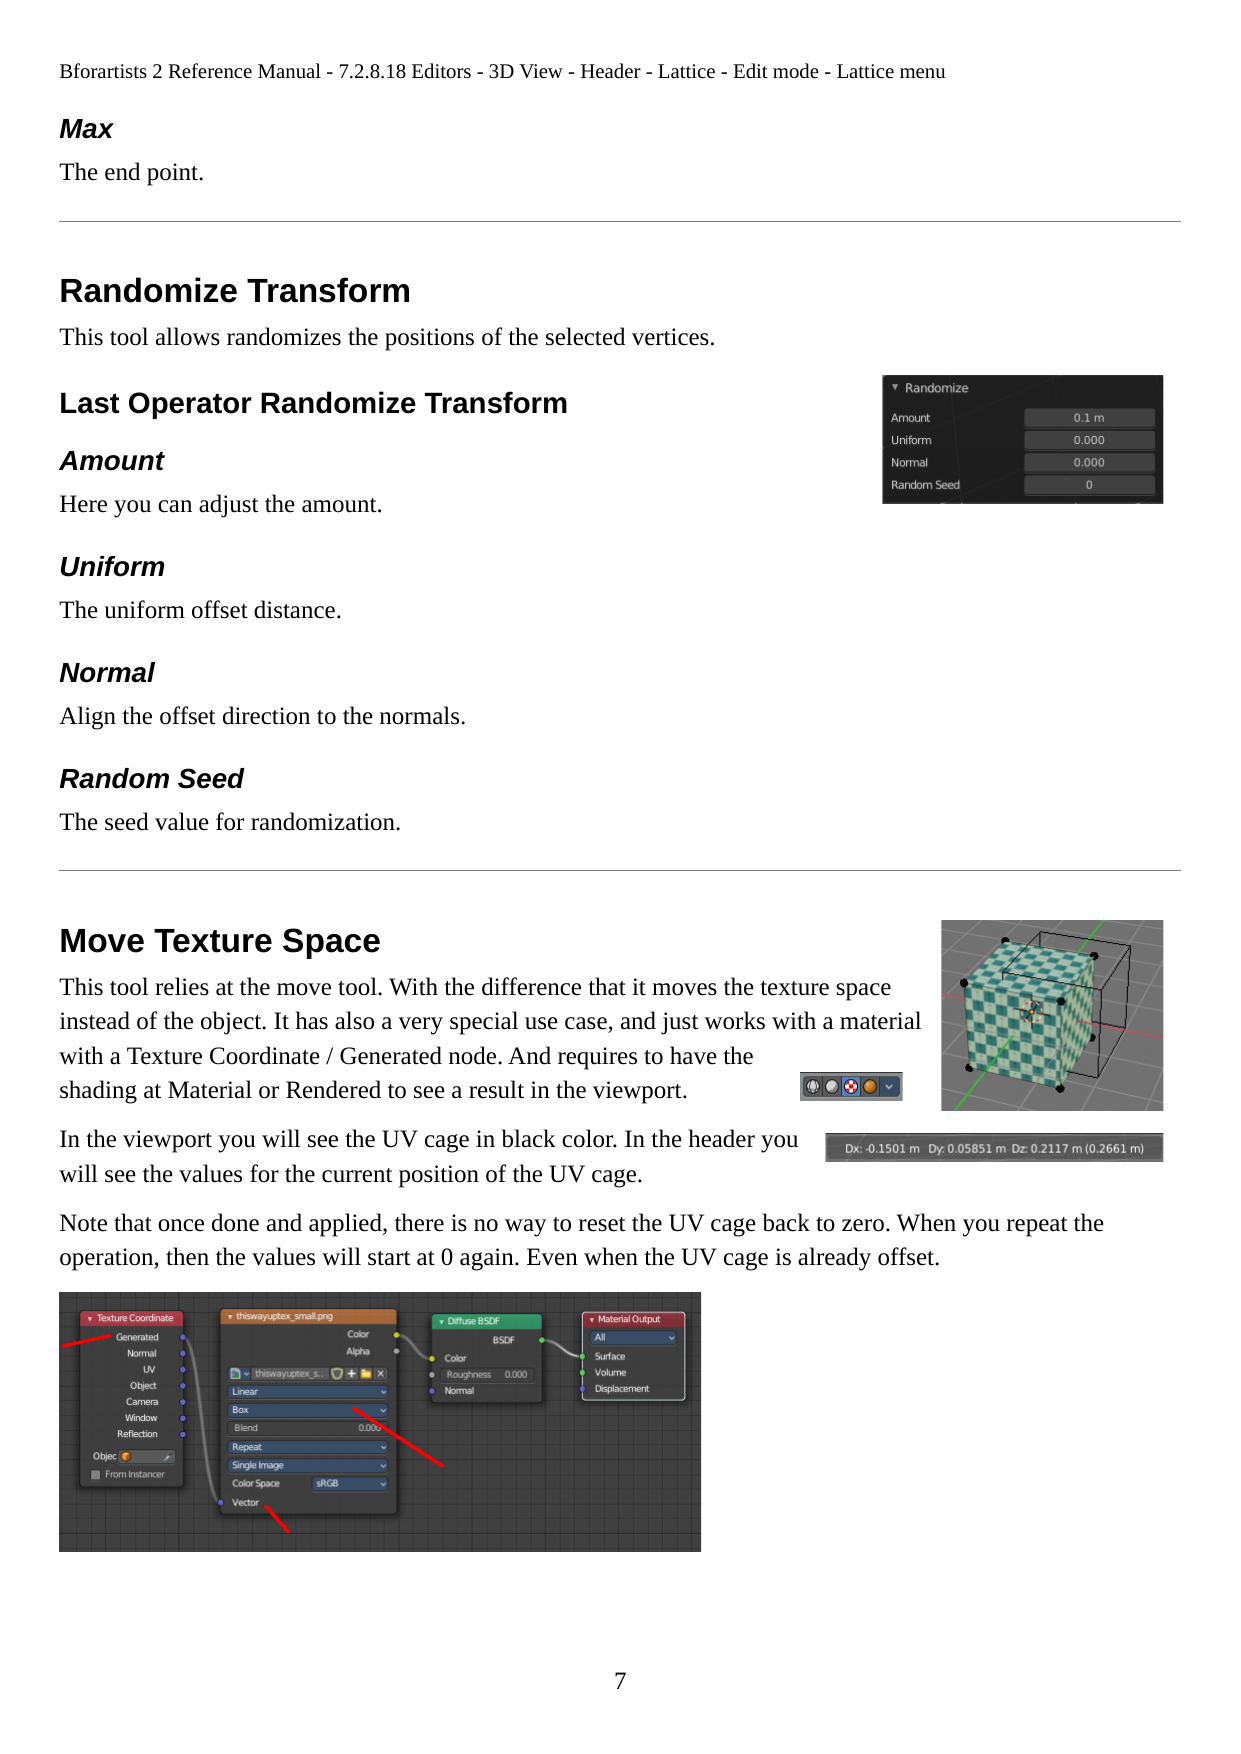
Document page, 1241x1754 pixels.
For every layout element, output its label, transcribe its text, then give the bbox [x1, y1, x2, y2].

text Align the offset direction to the normals. [59, 701, 1181, 729]
picture [882, 375, 1164, 504]
subtitle [1164, 921, 1181, 959]
subtitle Random Seed [59, 762, 1181, 794]
picture [59, 1292, 702, 1552]
text In the viewport you will see the UV cage in black color. In the header you will see the values for the current position of the UV cage. [59, 1124, 1181, 1188]
text The uniform offset distance. [59, 595, 1181, 624]
text The seed value for randomization. [59, 807, 1181, 836]
subtitle Randomize Transform [59, 271, 1181, 310]
text Note that once done and applied, there is no way to reset the UV cage back to zero. When you repeat the operation, then the values will start at 0 again. Even when the UV cage is already offset. [59, 1208, 1181, 1271]
subtitle Move Texture Space [59, 921, 941, 959]
picture [800, 1072, 903, 1101]
text Here you can adjust the amount. [59, 489, 1181, 518]
subtitle Amount [59, 444, 882, 476]
subtitle Last Operator Randomize Transform [59, 386, 882, 419]
subtitle Normal [59, 656, 1181, 688]
text This tool relies at the move tool. With the difference that it moves the texture space instead of the object. It has also a very special use case, and just works with a material with a Texture Coordinate / Generated node. And requires to have the shading at Material or Rendered to see a result in the viewport. [59, 972, 941, 1104]
subtitle Max [59, 113, 1181, 144]
subtitle [1164, 444, 1181, 476]
text The end point. [59, 157, 1181, 186]
picture [941, 920, 1164, 1111]
text This tool allows randomizes the positions of the selected vertices. [59, 322, 1181, 351]
picture [825, 1133, 1164, 1162]
subtitle Uniform [59, 551, 1181, 582]
